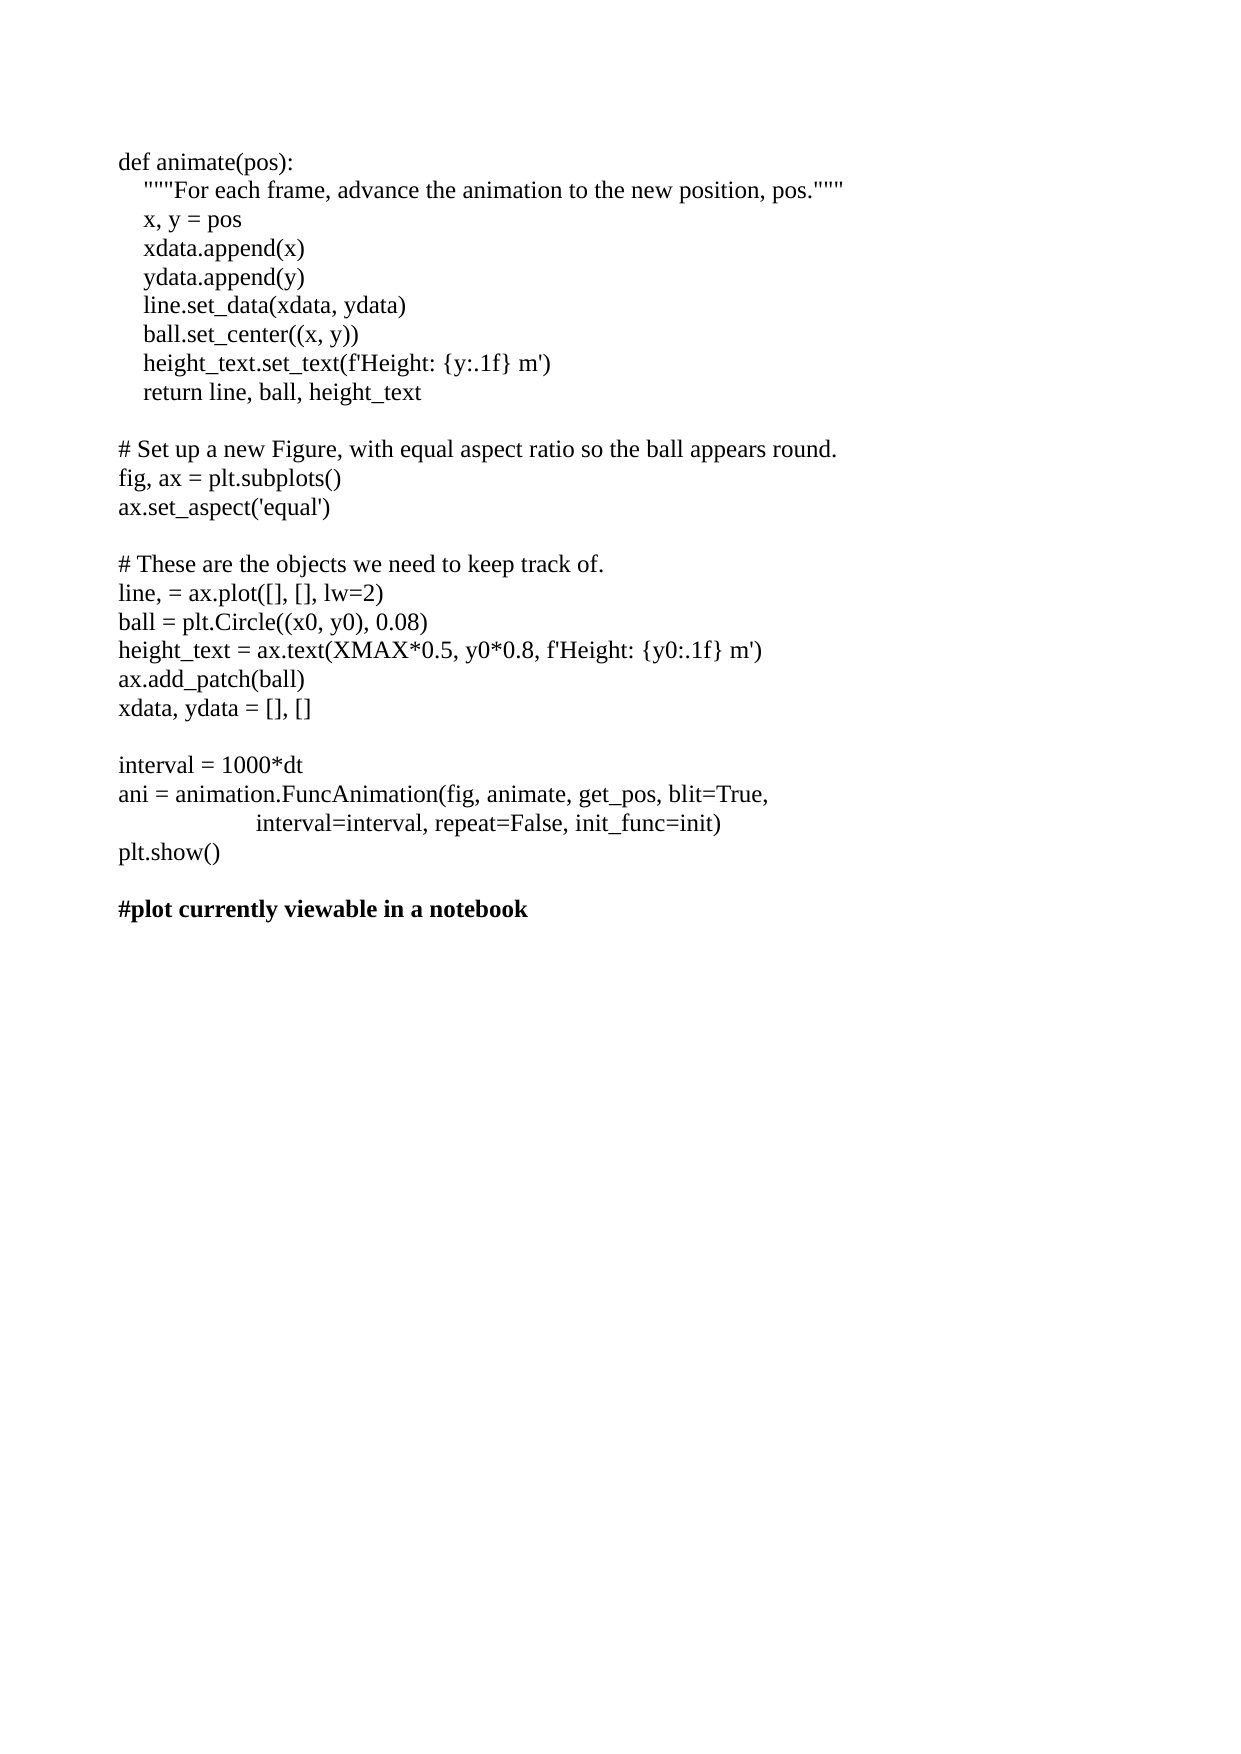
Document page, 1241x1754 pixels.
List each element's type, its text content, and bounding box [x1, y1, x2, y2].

text line.set_data(xdata, ydata) [118, 291, 1122, 319]
text ydata.append(y) [118, 262, 1122, 291]
text fig, ax = plt.subplots() [118, 463, 1122, 492]
text height_text.set_text(f'Height: {y:.1f} m') [118, 348, 1122, 377]
text #plot currently viewable in a notebook [118, 894, 1122, 923]
text ball = plt.Circle((x0, y0), 0.08) [118, 607, 1122, 636]
text plt.show() [118, 837, 1122, 866]
text """For each frame, advance the animation to the new position, pos.""" [118, 176, 1122, 204]
text ax.set_aspect('equal') [118, 492, 1122, 521]
text xdata.append(x) [118, 233, 1122, 262]
text # These are the objects we need to keep track of. [118, 549, 1122, 578]
text interval = 1000*dt [118, 751, 1122, 779]
text def animate(pos): [118, 147, 1122, 176]
text interval=interval, repeat=False, init_func=init) [118, 808, 1122, 837]
text x, y = pos [118, 204, 1122, 233]
text ani = animation.FuncAnimation(fig, animate, get_pos, blit=True, [118, 779, 1122, 808]
text ax.add_patch(ball) [118, 664, 1122, 693]
text return line, ball, height_text [118, 377, 1122, 406]
text ball.set_center((x, y)) [118, 319, 1122, 348]
text # Set up a new Figure, with equal aspect ratio so the ball appears round. [118, 434, 1122, 463]
text height_text = ax.text(XMAX*0.5, y0*0.8, f'Height: {y0:.1f} m') [118, 636, 1122, 664]
text line, = ax.plot([], [], lw=2) [118, 578, 1122, 607]
text xdata, ydata = [], [] [118, 693, 1122, 722]
